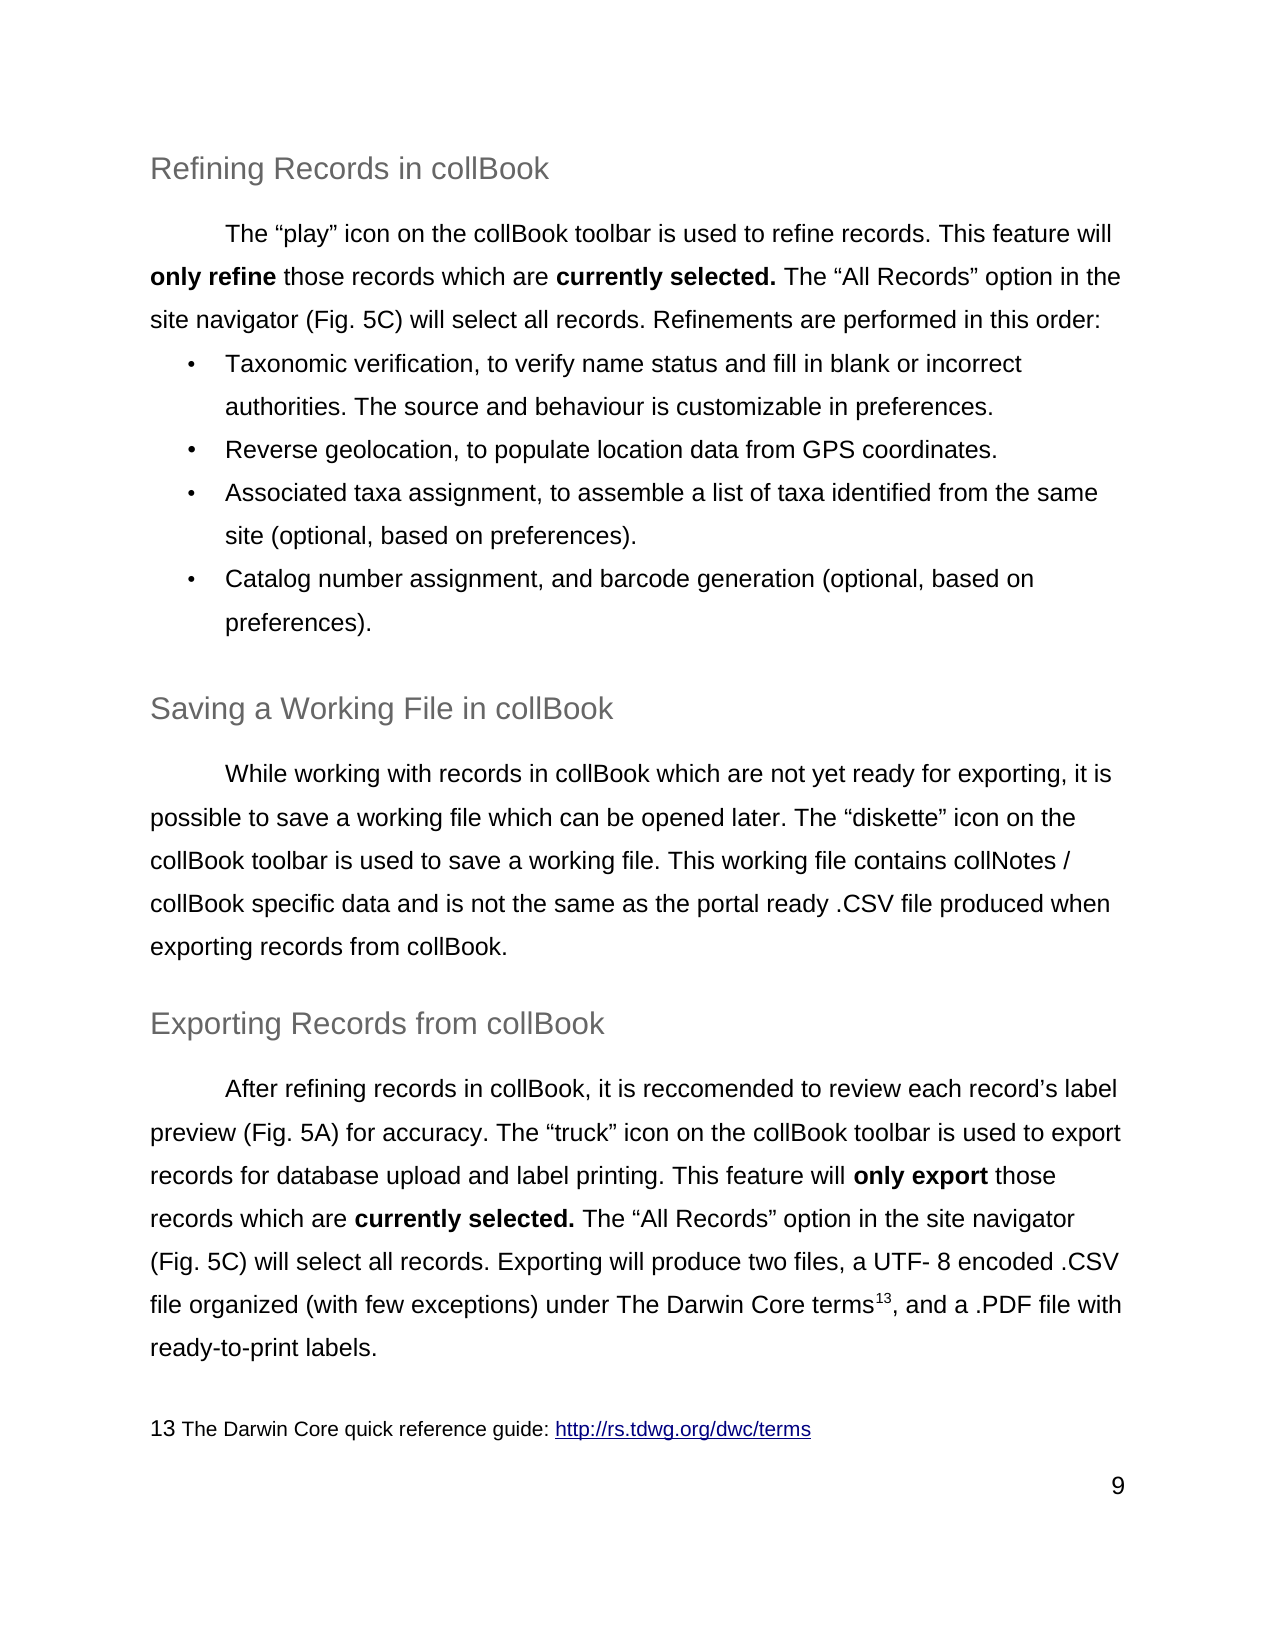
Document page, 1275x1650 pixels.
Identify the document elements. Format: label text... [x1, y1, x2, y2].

subtitle Exporting Records from collBook [150, 1005, 1125, 1041]
text The Darwin Core quick reference guide: http://rs.tdwg.org/dwc/terms [150, 1415, 1125, 1441]
text After refining records in collBook, it is reccomended to review each record’s label preview (Fig. 5A) for accuracy. The “truck” icon on the collBook toolbar is used to export records for database upload and label printing. This feature will only export those records which are currently selected. The “All Records” option in the site navigator (Fig. 5C) will select all records. Exporting will produce two files, a UTF- 8 encoded .CSV file organized (with few exceptions) under The Darwin Core terms, and a .PDF file with ready-to-print labels. [150, 1074, 1125, 1362]
subtitle Saving a Working File in collBook [150, 690, 1125, 726]
text While working with records in collBook which are not yet ready for exporting, it is possible to save a working file which can be opened later. The “diskette” icon on the collBook toolbar is used to save a working file. This working file contains collNotes / collBook specific data and is not the same as the portal ready .CSV file produced when exporting records from collBook. [150, 759, 1125, 961]
list Associated taxa assignment, to assemble a list of taxa identified from the same site (optional, based on preferences). [187, 478, 1125, 550]
subtitle Refining Records in collBook [150, 150, 1125, 186]
list Taxonomic verification, to verify name status and fill in blank or incorrect authorities. The source and behaviour is customizable in preferences. [187, 349, 1125, 421]
list Catalog number assignment, and barcode generation (optional, based on preferences). [187, 564, 1125, 636]
list Reverse geolocation, to populate location data from GPS coordinates. [187, 435, 1125, 464]
text The “play” icon on the collBook toolbar is used to refine records. This feature will only refine those records which are currently selected. The “All Records” option in the site navigator (Fig. 5C) will select all records. Refinements are performed in this order: [150, 219, 1125, 334]
